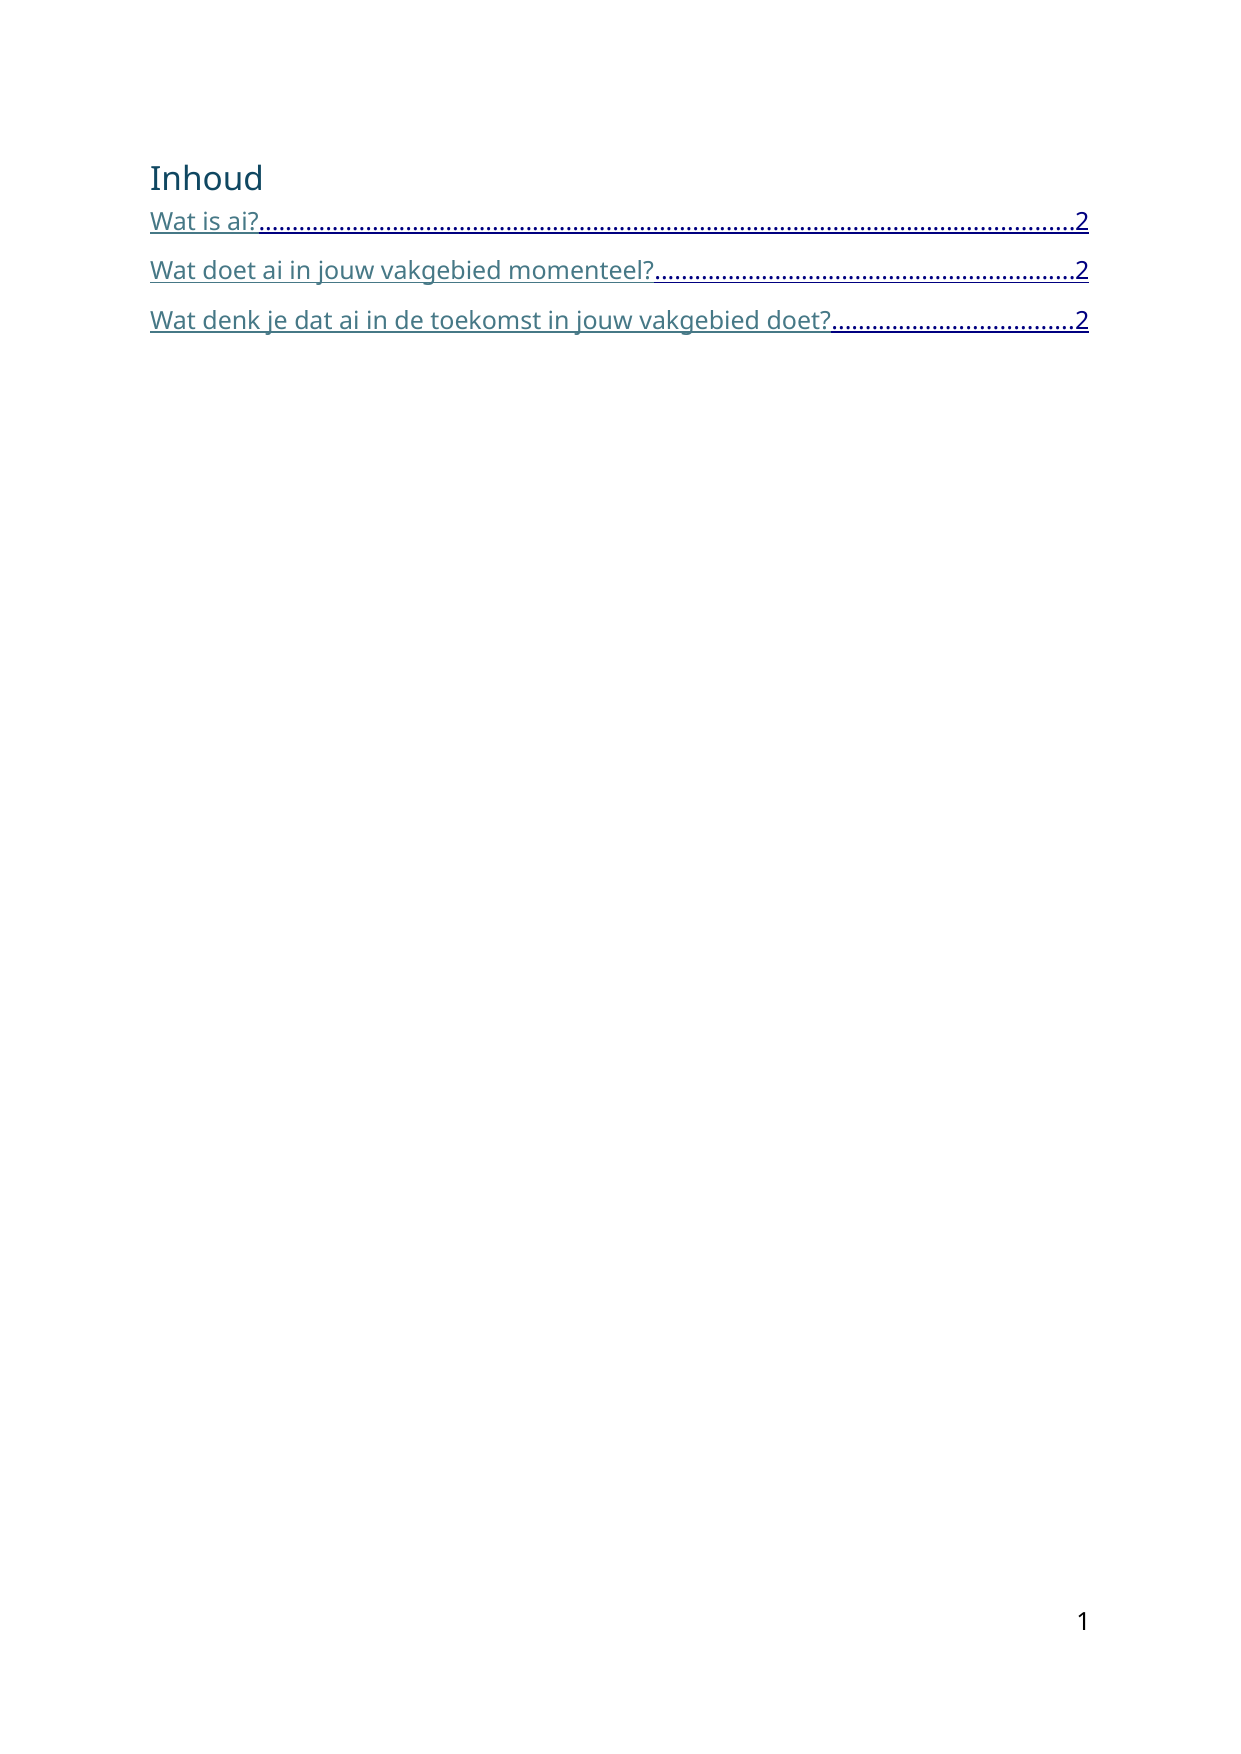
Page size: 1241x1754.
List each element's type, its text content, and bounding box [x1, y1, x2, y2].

text Inhoud [150, 154, 1090, 200]
text Wat doet ai in jouw vakgebied momenteel? 2 [150, 253, 1090, 287]
text Wat is ai? 2 [150, 203, 1090, 237]
text Wat denk je dat ai in de toekomst in jouw vakgebied doet? 2 [150, 302, 1090, 336]
